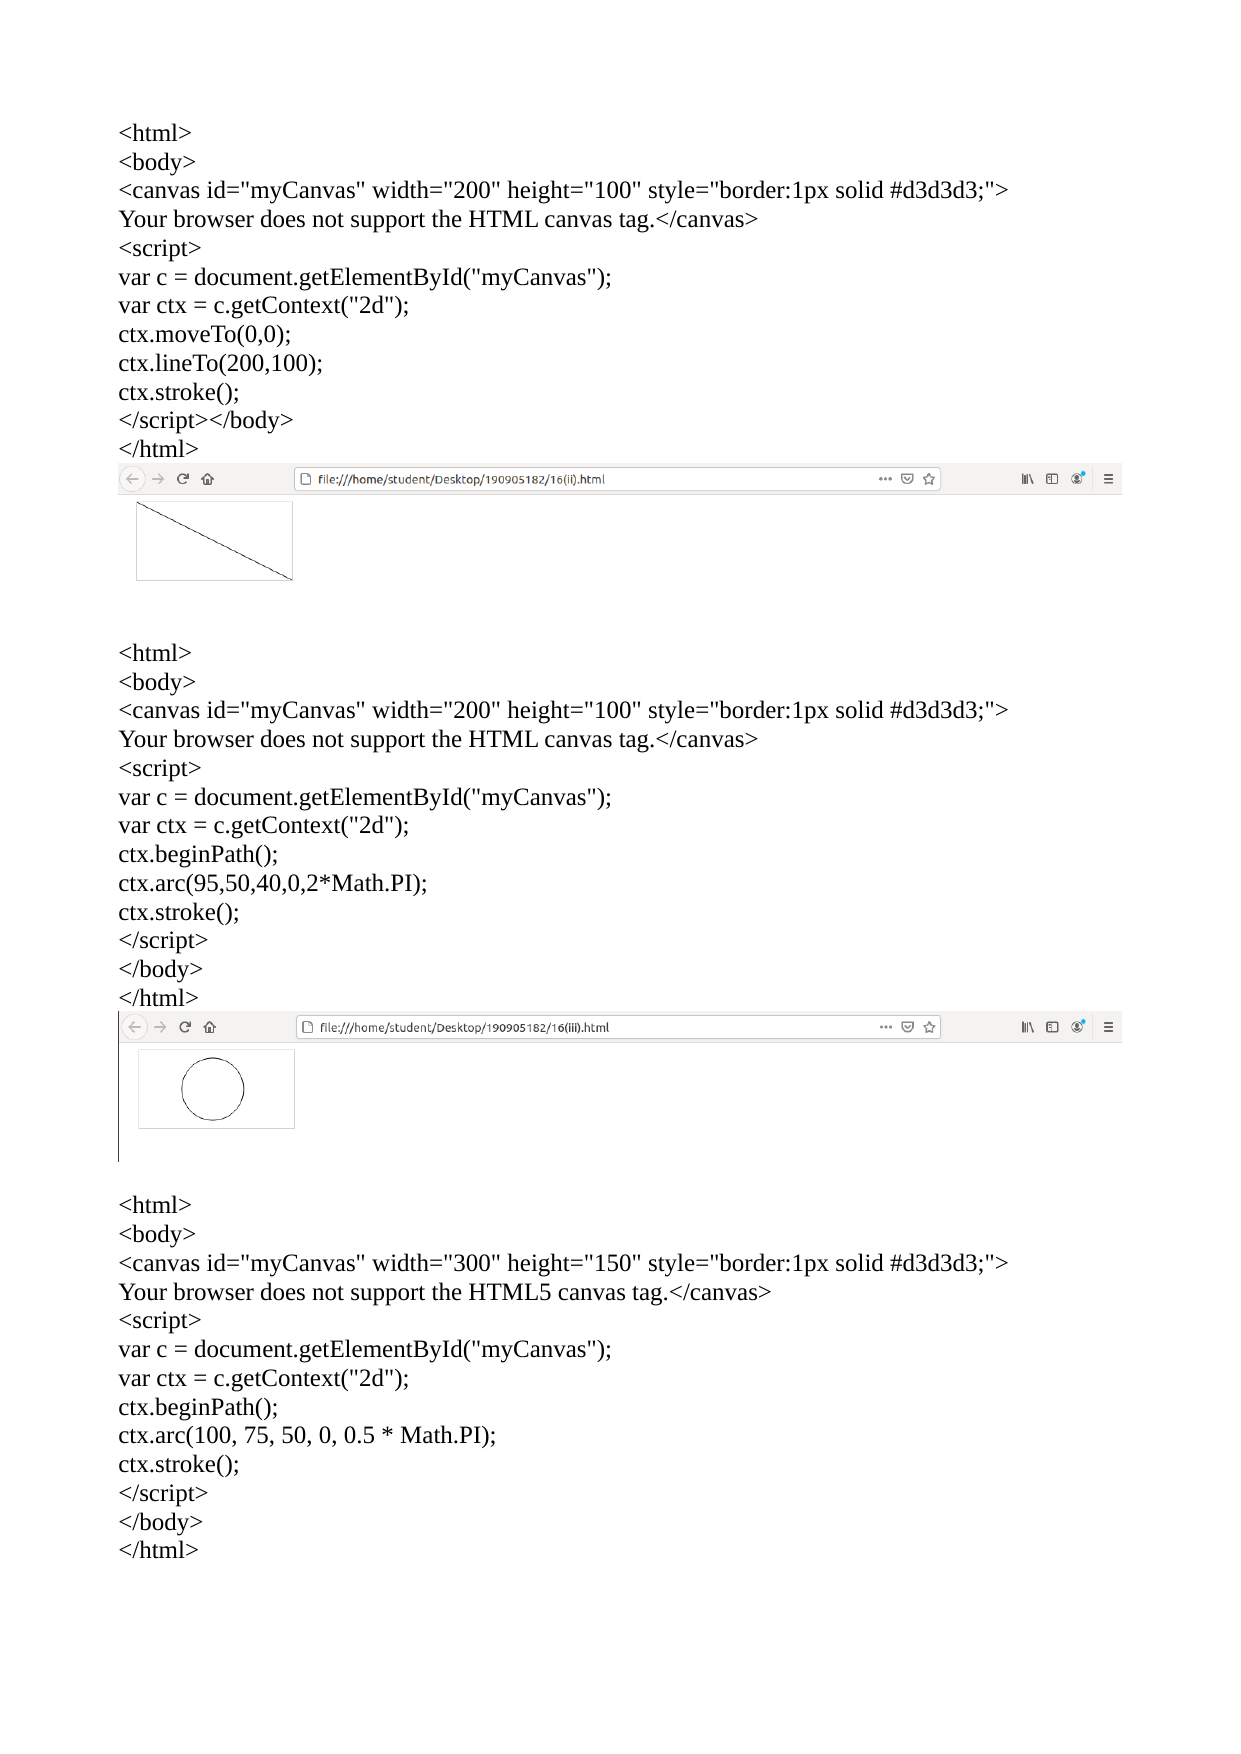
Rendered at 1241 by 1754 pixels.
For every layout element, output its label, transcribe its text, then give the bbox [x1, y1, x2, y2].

text var ctx = c.getContext("2d"); [118, 291, 1122, 319]
text ctx.stroke(); [118, 377, 1122, 406]
text <body> [118, 667, 1122, 696]
text var ctx = c.getContext("2d"); [118, 811, 1122, 839]
text ctx.stroke(); [118, 1449, 1122, 1478]
text <body> [118, 147, 1122, 176]
text <body> [118, 1219, 1122, 1248]
text Your browser does not support the HTML canvas tag.</canvas> [118, 204, 1122, 233]
text </html> [118, 434, 1122, 463]
text <script> [118, 1305, 1122, 1334]
text </script> [118, 1478, 1122, 1507]
text ctx.lineTo(200,100); [118, 348, 1122, 377]
text Your browser does not support the HTML canvas tag.</canvas> [118, 724, 1122, 753]
text <canvas id="myCanvas" width="300" height="150" style="border:1px solid #d3d3d3;"> [118, 1248, 1122, 1277]
text var c = document.getElementById("myCanvas"); [118, 1334, 1122, 1363]
text </body> [118, 1507, 1122, 1535]
text <script> [118, 233, 1122, 262]
text Your browser does not support the HTML5 canvas tag.</canvas> [118, 1277, 1122, 1305]
text </script></body> [118, 406, 1122, 434]
text <html> [118, 638, 1122, 667]
text ctx.stroke(); [118, 897, 1122, 926]
text </body> [118, 954, 1122, 983]
text <canvas id="myCanvas" width="200" height="100" style="border:1px solid #d3d3d3;"> [118, 696, 1122, 724]
text </html> [118, 983, 1122, 1011]
text ctx.arc(95,50,40,0,2*Math.PI); [118, 868, 1122, 897]
text </html> [118, 1535, 1122, 1564]
picture [118, 1011, 1123, 1162]
text <html> [118, 1190, 1122, 1219]
text <script> [118, 753, 1122, 782]
text var ctx = c.getContext("2d"); [118, 1363, 1122, 1392]
text ctx.beginPath(); [118, 839, 1122, 868]
text ctx.beginPath(); [118, 1392, 1122, 1420]
picture [118, 463, 1123, 610]
text </script> [118, 926, 1122, 954]
text ctx.moveTo(0,0); [118, 319, 1122, 348]
text var c = document.getElementById("myCanvas"); [118, 262, 1122, 291]
text <canvas id="myCanvas" width="200" height="100" style="border:1px solid #d3d3d3;"> [118, 176, 1122, 204]
text <html> [118, 118, 1122, 147]
text ctx.arc(100, 75, 50, 0, 0.5 * Math.PI); [118, 1420, 1122, 1449]
text var c = document.getElementById("myCanvas"); [118, 782, 1122, 811]
